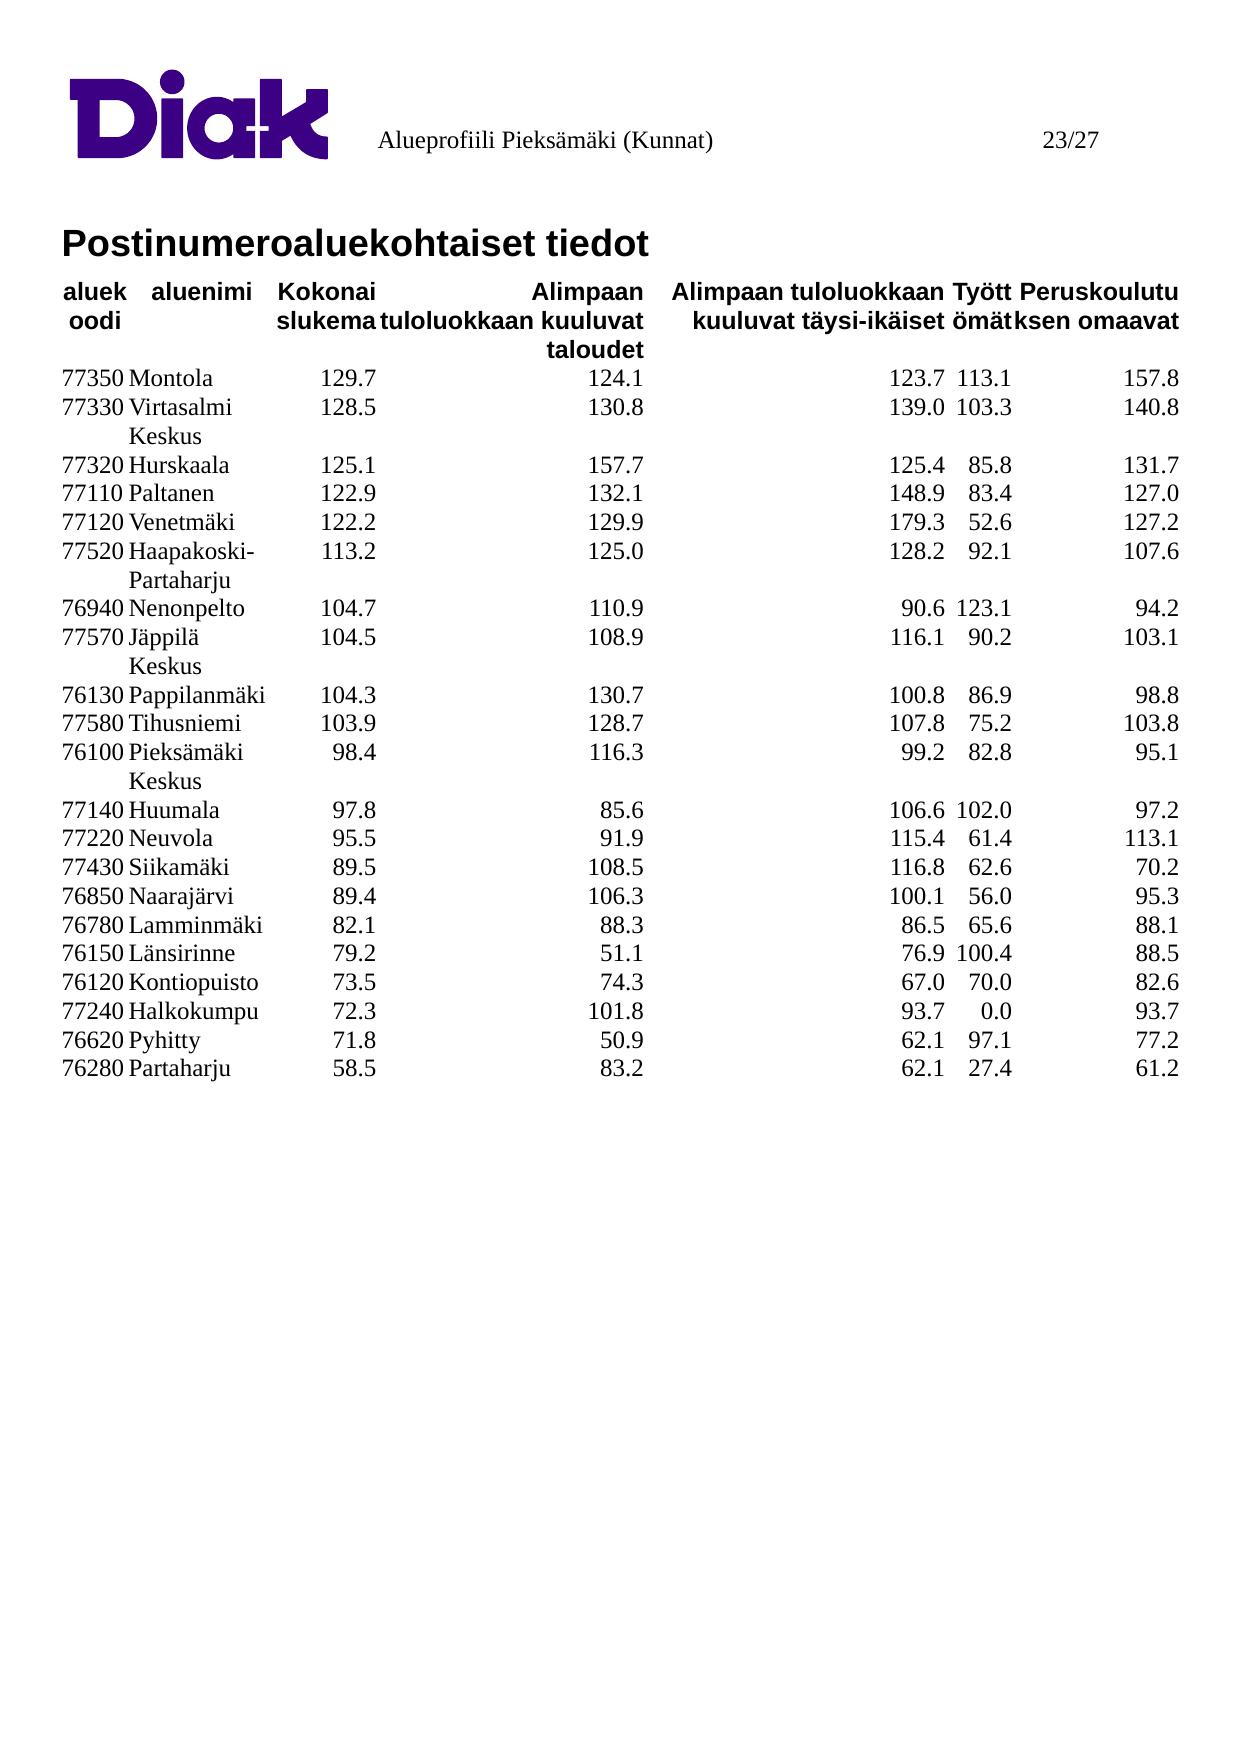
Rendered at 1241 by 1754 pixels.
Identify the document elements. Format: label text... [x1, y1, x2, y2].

table_cell 0.0 [945, 996, 1012, 1025]
table_cell Neuvola [128, 824, 276, 852]
table_cell 106.6 [644, 795, 945, 823]
table_cell 76850 [61, 881, 128, 910]
table_cell 76130 [61, 680, 128, 708]
table_cell 77570 [61, 622, 128, 680]
table_cell 108.9 [376, 622, 644, 680]
table_cell Pyhitty [128, 1025, 276, 1053]
table_cell 97.1 [945, 1025, 1012, 1053]
table_cell 85.8 [945, 450, 1012, 478]
table_cell 58.5 [276, 1054, 376, 1082]
table_cell 122.9 [276, 479, 376, 507]
table_cell 98.8 [1012, 680, 1179, 708]
table_cell 91.9 [376, 824, 644, 852]
table_cell Montola [128, 364, 276, 392]
table_cell 95.5 [276, 824, 376, 852]
table_cell 62.6 [945, 852, 1012, 881]
table_cell Huumala [128, 795, 276, 823]
table_cell 100.1 [644, 881, 945, 910]
table_cell 62.1 [644, 1054, 945, 1082]
table_cell 140.8 [1012, 392, 1179, 450]
table_cell 77320 [61, 450, 128, 478]
table_cell 97.2 [1012, 795, 1179, 823]
table_cell 113.2 [276, 536, 376, 593]
table_cell 108.5 [376, 852, 644, 881]
table_cell 116.3 [376, 737, 644, 795]
table_cell 77140 [61, 795, 128, 823]
table_cell 157.7 [376, 450, 644, 478]
table_cell 125.1 [276, 450, 376, 478]
table_cell Lamminmäki [128, 910, 276, 938]
table_cell 125.4 [644, 450, 945, 478]
table_header Kokonaislukema [276, 277, 376, 363]
table_cell 100.4 [945, 939, 1012, 967]
table_cell 72.3 [276, 996, 376, 1025]
table_cell 76940 [61, 594, 128, 622]
table_cell Pieksämäki Keskus [128, 737, 276, 795]
table_cell 103.9 [276, 709, 376, 737]
table_header Alimpaan tuloluokkaan kuuluvat taloudet [376, 277, 644, 363]
table_cell 88.1 [1012, 910, 1179, 938]
table_cell 104.5 [276, 622, 376, 680]
table_cell 92.1 [945, 536, 1012, 593]
table_cell 103.1 [1012, 622, 1179, 680]
table_cell 77350 [61, 364, 128, 392]
table_cell 50.9 [376, 1025, 644, 1053]
table_cell 139.0 [644, 392, 945, 450]
table_cell Partaharju [128, 1054, 276, 1082]
table_cell 77.2 [1012, 1025, 1179, 1053]
table_cell 110.9 [376, 594, 644, 622]
table_cell 179.3 [644, 507, 945, 536]
table_cell 86.9 [945, 680, 1012, 708]
table_cell 130.7 [376, 680, 644, 708]
table_cell 73.5 [276, 967, 376, 996]
table_cell Siikamäki [128, 852, 276, 881]
table_cell 86.5 [644, 910, 945, 938]
table_cell 52.6 [945, 507, 1012, 536]
table_cell 95.3 [1012, 881, 1179, 910]
table_cell 101.8 [376, 996, 644, 1025]
table_cell 51.1 [376, 939, 644, 967]
table_cell 76.9 [644, 939, 945, 967]
table_cell Naarajärvi [128, 881, 276, 910]
table_cell 62.1 [644, 1025, 945, 1053]
table_cell 128.2 [644, 536, 945, 593]
table_cell 124.1 [376, 364, 644, 392]
table_cell 99.2 [644, 737, 945, 795]
table_cell 77430 [61, 852, 128, 881]
table_cell 113.1 [945, 364, 1012, 392]
table_cell 97.8 [276, 795, 376, 823]
table_cell 77520 [61, 536, 128, 593]
table_cell 85.6 [376, 795, 644, 823]
table_cell 104.3 [276, 680, 376, 708]
table_cell 98.4 [276, 737, 376, 795]
table_cell 128.5 [276, 392, 376, 450]
table_cell Länsirinne [128, 939, 276, 967]
table_cell Pappilanmäki [128, 680, 276, 708]
table_cell 129.7 [276, 364, 376, 392]
table_cell 56.0 [945, 881, 1012, 910]
table_cell 27.4 [945, 1054, 1012, 1082]
table_cell 157.8 [1012, 364, 1179, 392]
table_cell 103.3 [945, 392, 1012, 450]
table_header aluenimi [128, 277, 276, 363]
table_cell 131.7 [1012, 450, 1179, 478]
table_cell 132.1 [376, 479, 644, 507]
table_cell 90.2 [945, 622, 1012, 680]
table_cell 82.8 [945, 737, 1012, 795]
table_cell Virtasalmi Keskus [128, 392, 276, 450]
table_cell 61.4 [945, 824, 1012, 852]
table_cell 113.1 [1012, 824, 1179, 852]
table_cell 102.0 [945, 795, 1012, 823]
table_cell Hurskaala [128, 450, 276, 478]
table_header Työttömät [945, 277, 1012, 363]
table_cell 76280 [61, 1054, 128, 1082]
table_cell 90.6 [644, 594, 945, 622]
table_cell 148.9 [644, 479, 945, 507]
table_cell 77220 [61, 824, 128, 852]
table_header Alimpaan tuloluokkaan kuuluvat täysi-ikäiset [644, 277, 945, 363]
table_cell Kontiopuisto [128, 967, 276, 996]
table_cell 82.6 [1012, 967, 1179, 996]
table_cell Haapakoski-Partaharju [128, 536, 276, 593]
table_cell 65.6 [945, 910, 1012, 938]
table_cell 130.8 [376, 392, 644, 450]
table_cell Nenonpelto [128, 594, 276, 622]
table_cell 127.0 [1012, 479, 1179, 507]
table_cell 123.7 [644, 364, 945, 392]
table_cell 106.3 [376, 881, 644, 910]
table_cell Paltanen [128, 479, 276, 507]
table_cell 71.8 [276, 1025, 376, 1053]
table_cell 122.2 [276, 507, 376, 536]
table_cell 128.7 [376, 709, 644, 737]
table_cell 76620 [61, 1025, 128, 1053]
table_cell 129.9 [376, 507, 644, 536]
table_cell 77120 [61, 507, 128, 536]
table_cell 93.7 [1012, 996, 1179, 1025]
table_cell 83.2 [376, 1054, 644, 1082]
table_cell 116.8 [644, 852, 945, 881]
table_cell Jäppilä Keskus [128, 622, 276, 680]
table_cell 76120 [61, 967, 128, 996]
table_cell 77580 [61, 709, 128, 737]
table_cell 83.4 [945, 479, 1012, 507]
table_cell 70.0 [945, 967, 1012, 996]
table_cell 75.2 [945, 709, 1012, 737]
table_cell 127.2 [1012, 507, 1179, 536]
table_header aluekoodi [61, 277, 128, 363]
table_cell 125.0 [376, 536, 644, 593]
table_cell 116.1 [644, 622, 945, 680]
table_cell 103.8 [1012, 709, 1179, 737]
table_cell 94.2 [1012, 594, 1179, 622]
table_cell 115.4 [644, 824, 945, 852]
table_cell 70.2 [1012, 852, 1179, 881]
table_cell 123.1 [945, 594, 1012, 622]
table_cell 82.1 [276, 910, 376, 938]
table_cell 88.3 [376, 910, 644, 938]
table_cell 74.3 [376, 967, 644, 996]
table_cell Tihusniemi [128, 709, 276, 737]
table_cell 77330 [61, 392, 128, 450]
table_cell 79.2 [276, 939, 376, 967]
table_cell 76150 [61, 939, 128, 967]
table_cell 93.7 [644, 996, 945, 1025]
table_cell 76780 [61, 910, 128, 938]
table_cell 95.1 [1012, 737, 1179, 795]
table_cell 107.8 [644, 709, 945, 737]
table_header Peruskoulutuksen omaavat [1012, 277, 1179, 363]
table_cell Venetmäki [128, 507, 276, 536]
table_cell 67.0 [644, 967, 945, 996]
table_cell Halkokumpu [128, 996, 276, 1025]
table_cell 104.7 [276, 594, 376, 622]
table_cell 107.6 [1012, 536, 1179, 593]
table_cell 77110 [61, 479, 128, 507]
table_cell 61.2 [1012, 1054, 1179, 1082]
table_cell 76100 [61, 737, 128, 795]
table_cell 100.8 [644, 680, 945, 708]
table_cell 89.4 [276, 881, 376, 910]
table_cell 88.5 [1012, 939, 1179, 967]
subtitle Postinumeroaluekohtaiset tiedot [61, 221, 1179, 265]
table_cell 77240 [61, 996, 128, 1025]
table_cell 89.5 [276, 852, 376, 881]
